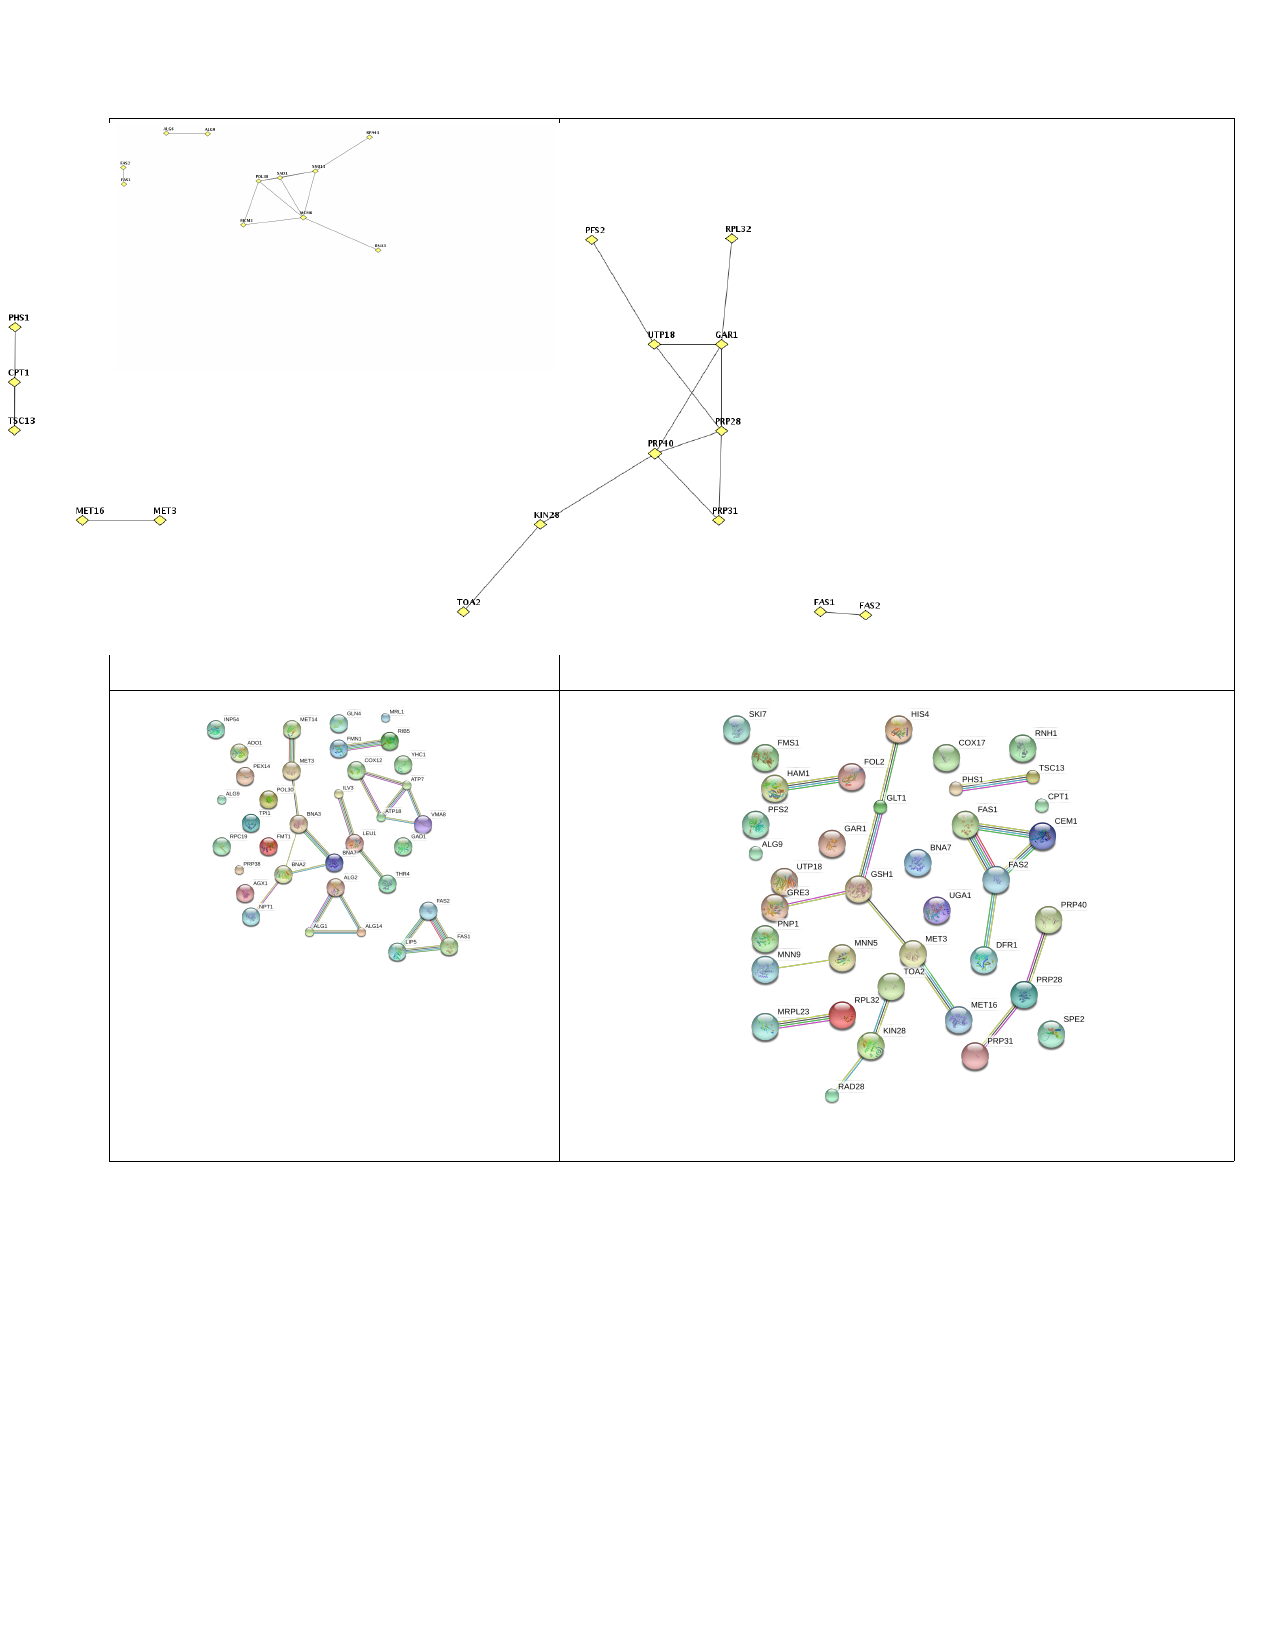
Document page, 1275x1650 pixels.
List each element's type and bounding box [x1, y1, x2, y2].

table_cell [560, 691, 1234, 1161]
table_header [560, 119, 1234, 689]
table_header [110, 655, 559, 689]
table_header [110, 119, 559, 123]
picture [0, 123, 946, 655]
picture [115, 695, 554, 972]
picture [565, 695, 1229, 1126]
table_cell [110, 691, 559, 1161]
